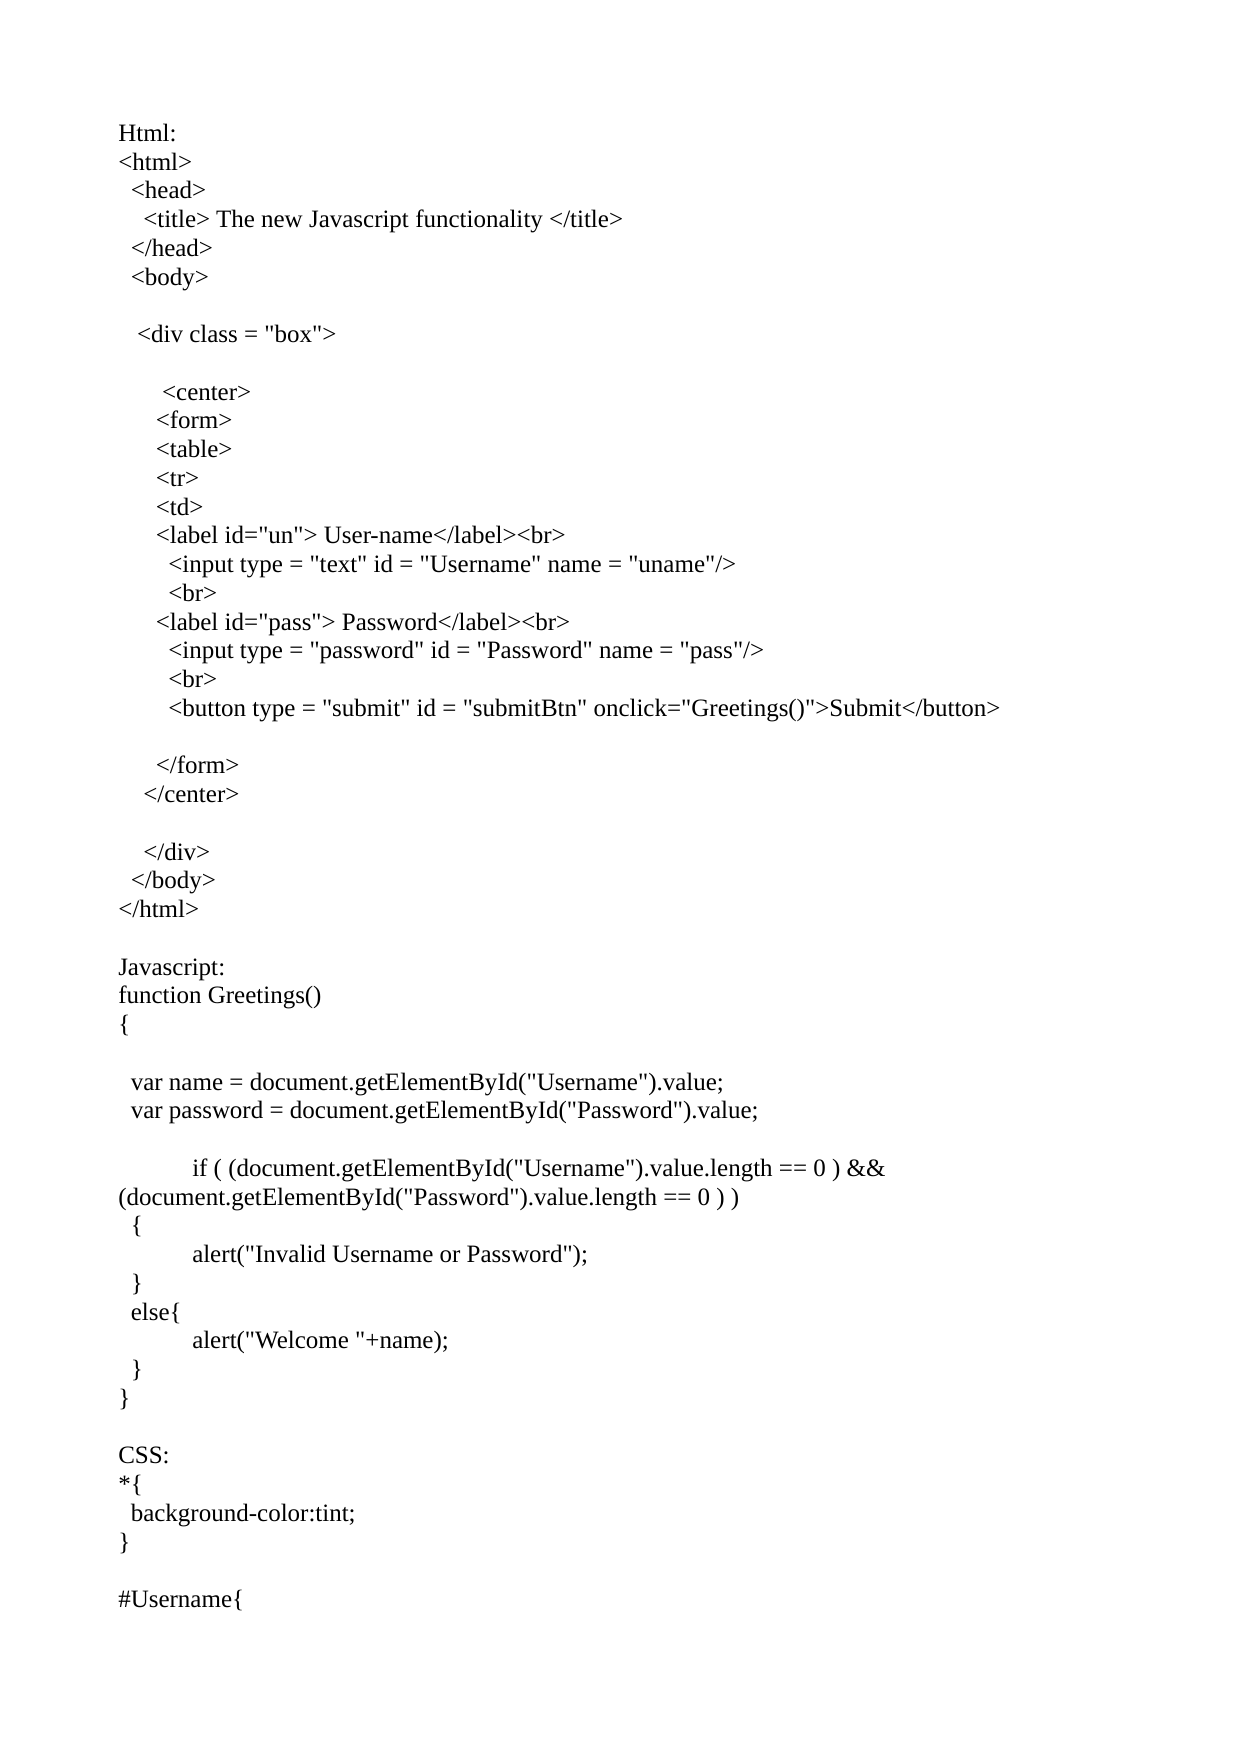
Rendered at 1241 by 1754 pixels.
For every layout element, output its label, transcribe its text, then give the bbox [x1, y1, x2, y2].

text var password = document.getElementById("Password").value; [118, 1096, 1122, 1124]
text <br> [118, 578, 1122, 607]
text </div> [118, 837, 1122, 866]
text } [118, 1268, 1122, 1297]
text { [118, 1211, 1122, 1239]
text <td> [118, 492, 1122, 521]
text var name = document.getElementById("Username").value; [118, 1067, 1122, 1096]
text </body> [118, 866, 1122, 894]
text alert("Invalid Username or Password"); [118, 1239, 1122, 1268]
text <form> [118, 406, 1122, 434]
text #Username{ [118, 1584, 1122, 1613]
text *{ [118, 1469, 1122, 1498]
text </head> [118, 233, 1122, 262]
text alert("Welcome "+name); [118, 1326, 1122, 1354]
text <input type = "password" id = "Password" name = "pass"/> [118, 636, 1122, 664]
text function Greetings() [118, 981, 1122, 1009]
text <br> [118, 664, 1122, 693]
text </form> [118, 751, 1122, 779]
text <label id="pass"> Password</label><br> [118, 607, 1122, 636]
text } [118, 1354, 1122, 1383]
text <title> The new Javascript functionality </title> [118, 204, 1122, 233]
text } [118, 1527, 1122, 1556]
text { [118, 1009, 1122, 1038]
text <head> [118, 176, 1122, 204]
text </html> [118, 894, 1122, 923]
text if ( (document.getElementById("Username").value.length == 0 ) && (document.getElementById("Password").value.length == 0 ) ) [118, 1153, 1122, 1211]
text background-color:tint; [118, 1498, 1122, 1527]
text <body> [118, 262, 1122, 291]
text <div class = "box"> [118, 319, 1122, 348]
text <button type = "submit" id = "submitBtn" onclick="Greetings()">Submit</button> [118, 693, 1122, 722]
text Html: [118, 118, 1122, 147]
text <label id="un"> User-name</label><br> [118, 521, 1122, 549]
text else{ [118, 1297, 1122, 1326]
text <tr> [118, 463, 1122, 492]
text Javascript: [118, 952, 1122, 981]
text <center> [118, 377, 1122, 406]
text } [118, 1383, 1122, 1412]
text CSS: [118, 1441, 1122, 1469]
text <table> [118, 434, 1122, 463]
text <input type = "text" id = "Username" name = "uname"/> [118, 549, 1122, 578]
text </center> [118, 779, 1122, 808]
text <html> [118, 147, 1122, 176]
